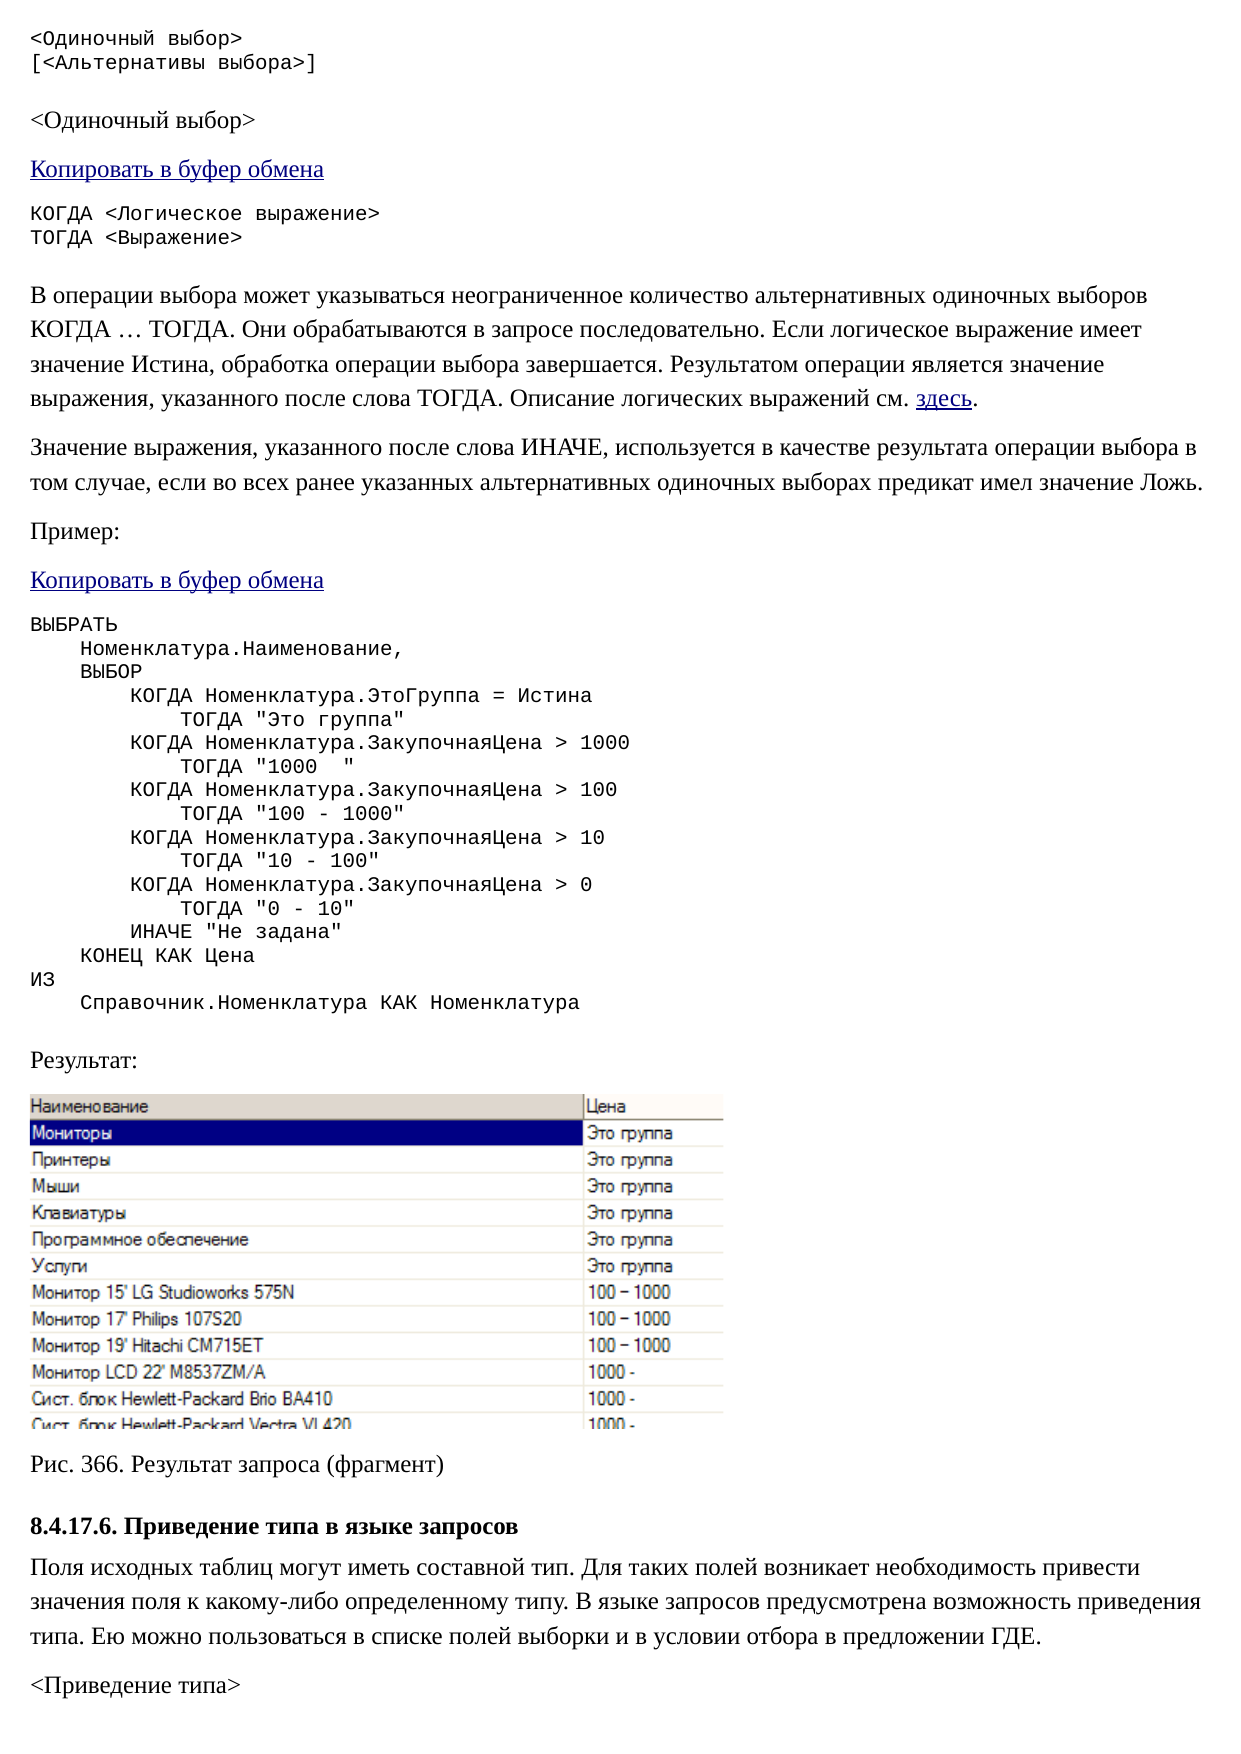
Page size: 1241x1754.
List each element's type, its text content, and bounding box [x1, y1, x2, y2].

text <Одиночный выбор> [30, 105, 1211, 134]
picture [29, 1094, 724, 1429]
text КОГДА Номенклатура.ЗакупочнаяЦена > 100 [30, 779, 1211, 803]
text В операции выбора может указываться неограниченное количество альтернативных одиночных выборов КОГДА … ТОГДА. Они обрабатываются в запросе последовательно. Если логическое выражение имеет значение Истина, обработка операции выбора завершается. Результатом операции является значение выражения, указанного после слова ТОГДА. Описание логических выражений см. здесь. [30, 280, 1211, 412]
text ИЗ [30, 969, 1211, 992]
text КОГДА Номенклатура.ЗакупочнаяЦена > 1000 [30, 732, 1211, 756]
text ТОГДА "10 - 100" [30, 850, 1211, 874]
text Пример: [30, 516, 1211, 544]
text <Приведение типа> [30, 1670, 1211, 1699]
text ВЫБРАТЬ [30, 614, 1211, 638]
text КОГДА Номенклатура.ЭтоГруппа = Истина [30, 685, 1211, 708]
subtitle 8.4.17.6. Приведение типа в языке запросов [30, 1511, 1211, 1539]
text ВЫБОР [30, 661, 1211, 685]
text ТОГДА "100 - 1000" [30, 803, 1211, 827]
text Справочник.Номенклатура КАК Номенклатура [30, 992, 1211, 1016]
text [<Альтернативы выбора>] [30, 52, 1211, 75]
text ТОГДА <Выражение> [30, 227, 1211, 250]
text ТОГДА "Это группа" [30, 708, 1211, 732]
text Поля исходных таблиц могут иметь составной тип. Для таких полей возникает необходимость привести значения поля к какому-либо определенному типу. В языке запросов предусмотрена возможность приведения типа. Ею можно пользоваться в списке полей выборки и в условии отбора в предложении ГДЕ. [30, 1552, 1211, 1650]
text Копировать в буфер обмена [30, 565, 1211, 594]
text ТОГДА "1000 " [30, 756, 1211, 779]
text Значение выражения, указанного после слова ИНАЧЕ, используется в качестве результата операции выбора в том случае, если во всех ранее указанных альтернативных одиночных выборах предикат имел значение Ложь. [30, 432, 1211, 496]
text КОГДА Номенклатура.ЗакупочнаяЦена > 0 [30, 874, 1211, 898]
text Копировать в буфер обмена [30, 154, 1211, 183]
text ИНАЧЕ "Не задана" [30, 921, 1211, 945]
text Рис. 366. Результат запроса (фрагмент) [30, 1449, 1211, 1478]
text Номенклатура.Наименование, [30, 638, 1211, 661]
text Результат: [30, 1045, 1211, 1074]
text ТОГДА "0 - 10" [30, 898, 1211, 921]
text КОГДА Номенклатура.ЗакупочнаяЦена > 10 [30, 827, 1211, 850]
text <Одиночный выбор> [30, 28, 1211, 52]
text КОГДА <Логическое выражение> [30, 203, 1211, 227]
text КОНЕЦ КАК Цена [30, 945, 1211, 969]
